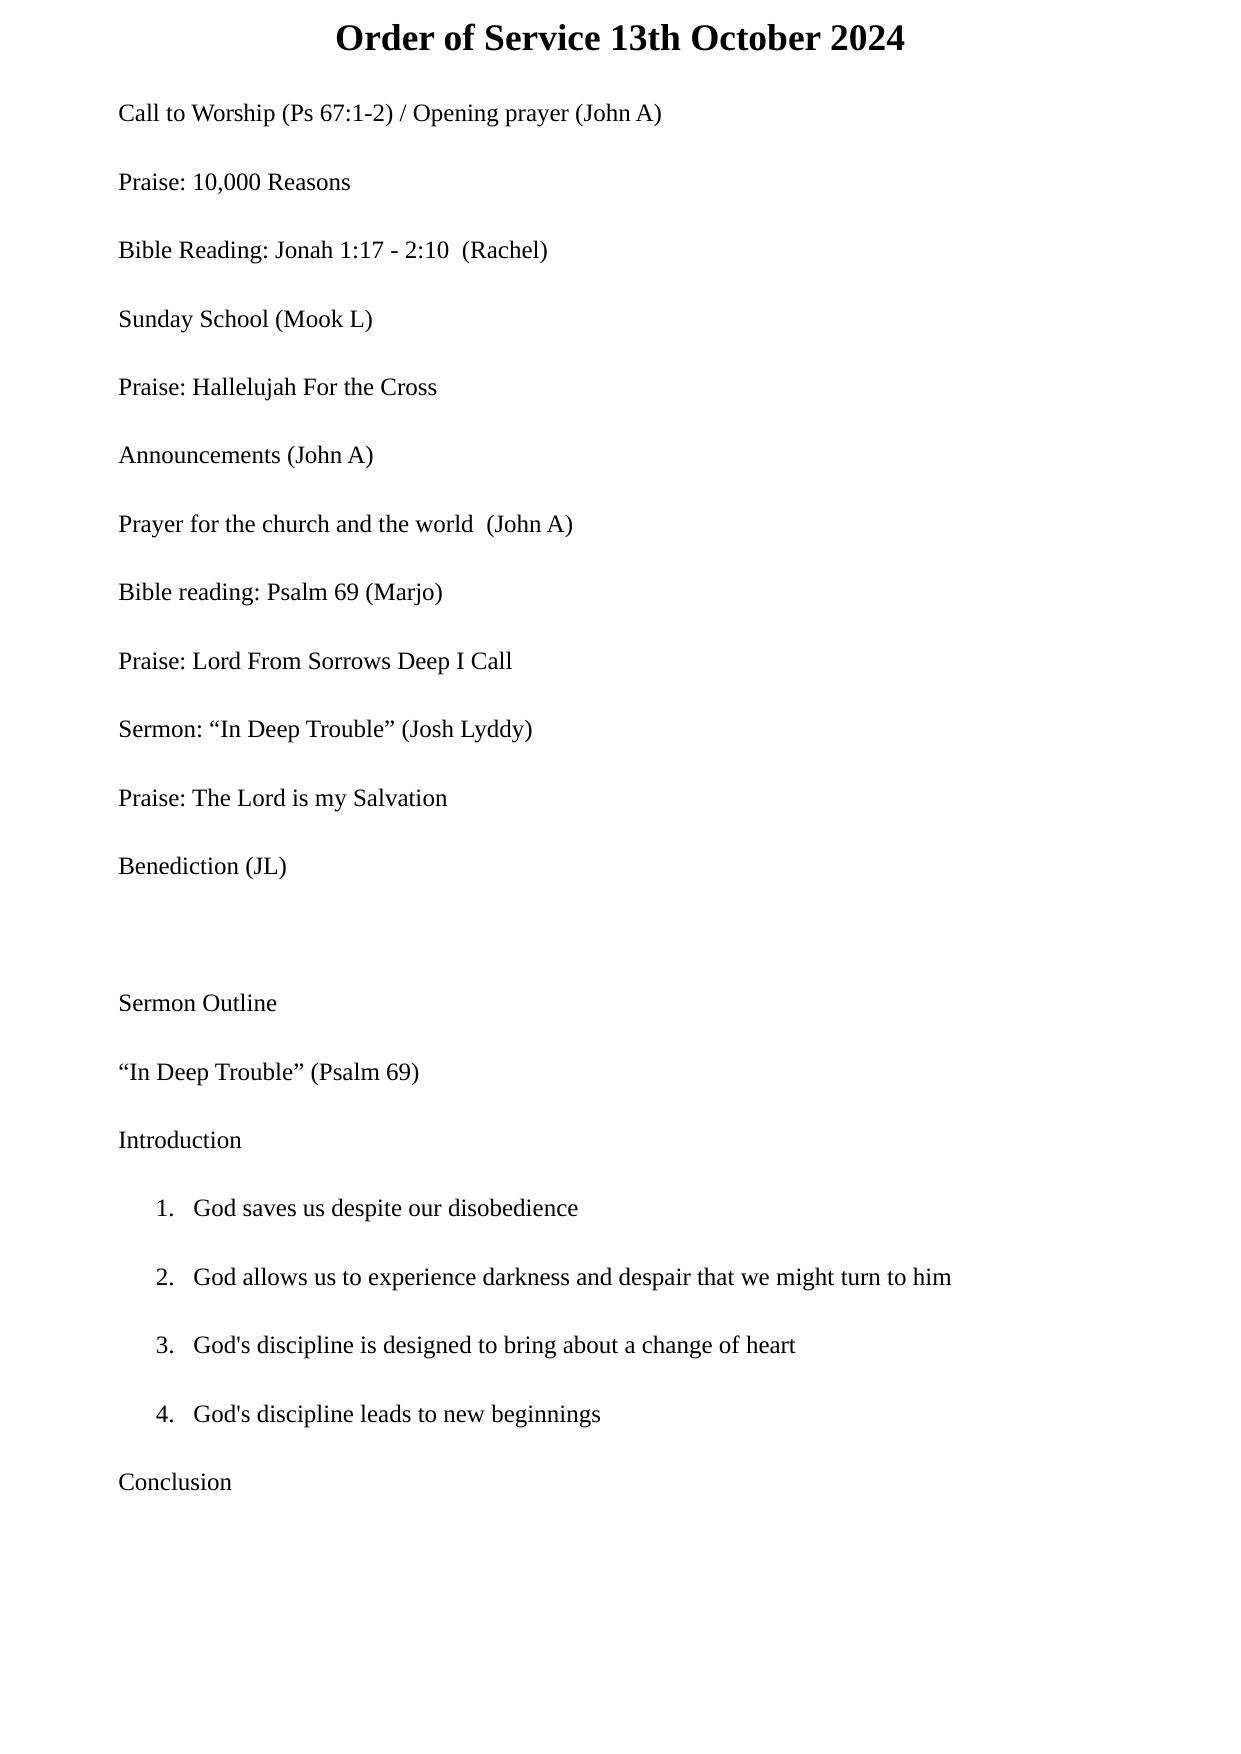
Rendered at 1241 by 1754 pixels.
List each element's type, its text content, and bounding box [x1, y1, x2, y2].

text Bible reading: Psalm 69 (Marjo) [118, 577, 1122, 606]
text Prayer for the church and the world (John A) [118, 509, 1122, 538]
text Conclusion [118, 1467, 1122, 1496]
list God saves us despite our disobedience [156, 1193, 1122, 1222]
list God's discipline is designed to bring about a change of heart [156, 1330, 1122, 1359]
text Praise: 10,000 Reasons [118, 167, 1122, 196]
text Call to Worship (Ps 67:1-2) / Opening prayer (John A) [118, 98, 1122, 127]
text Benediction (JL) [118, 851, 1122, 880]
text Sermon: “In Deep Trouble” (Josh Lyddy) [118, 714, 1122, 743]
list God's discipline leads to new beginnings [156, 1399, 1122, 1427]
text Praise: Lord From Sorrows Deep I Call [118, 646, 1122, 675]
text Introduction [118, 1125, 1122, 1154]
text Sunday School (Mook L) [118, 304, 1122, 332]
text Praise: Hallelujah For the Cross [118, 372, 1122, 401]
text Sermon Outline [118, 988, 1122, 1017]
text “In Deep Trouble” (Psalm 69) [118, 1057, 1122, 1085]
text Bible Reading: Jonah 1:17 - 2:10 (Rachel) [118, 235, 1122, 264]
list God allows us to experience darkness and despair that we might turn to him [156, 1262, 1122, 1291]
text Praise: The Lord is my Salvation [118, 783, 1122, 812]
text Announcements (John A) [118, 441, 1122, 469]
